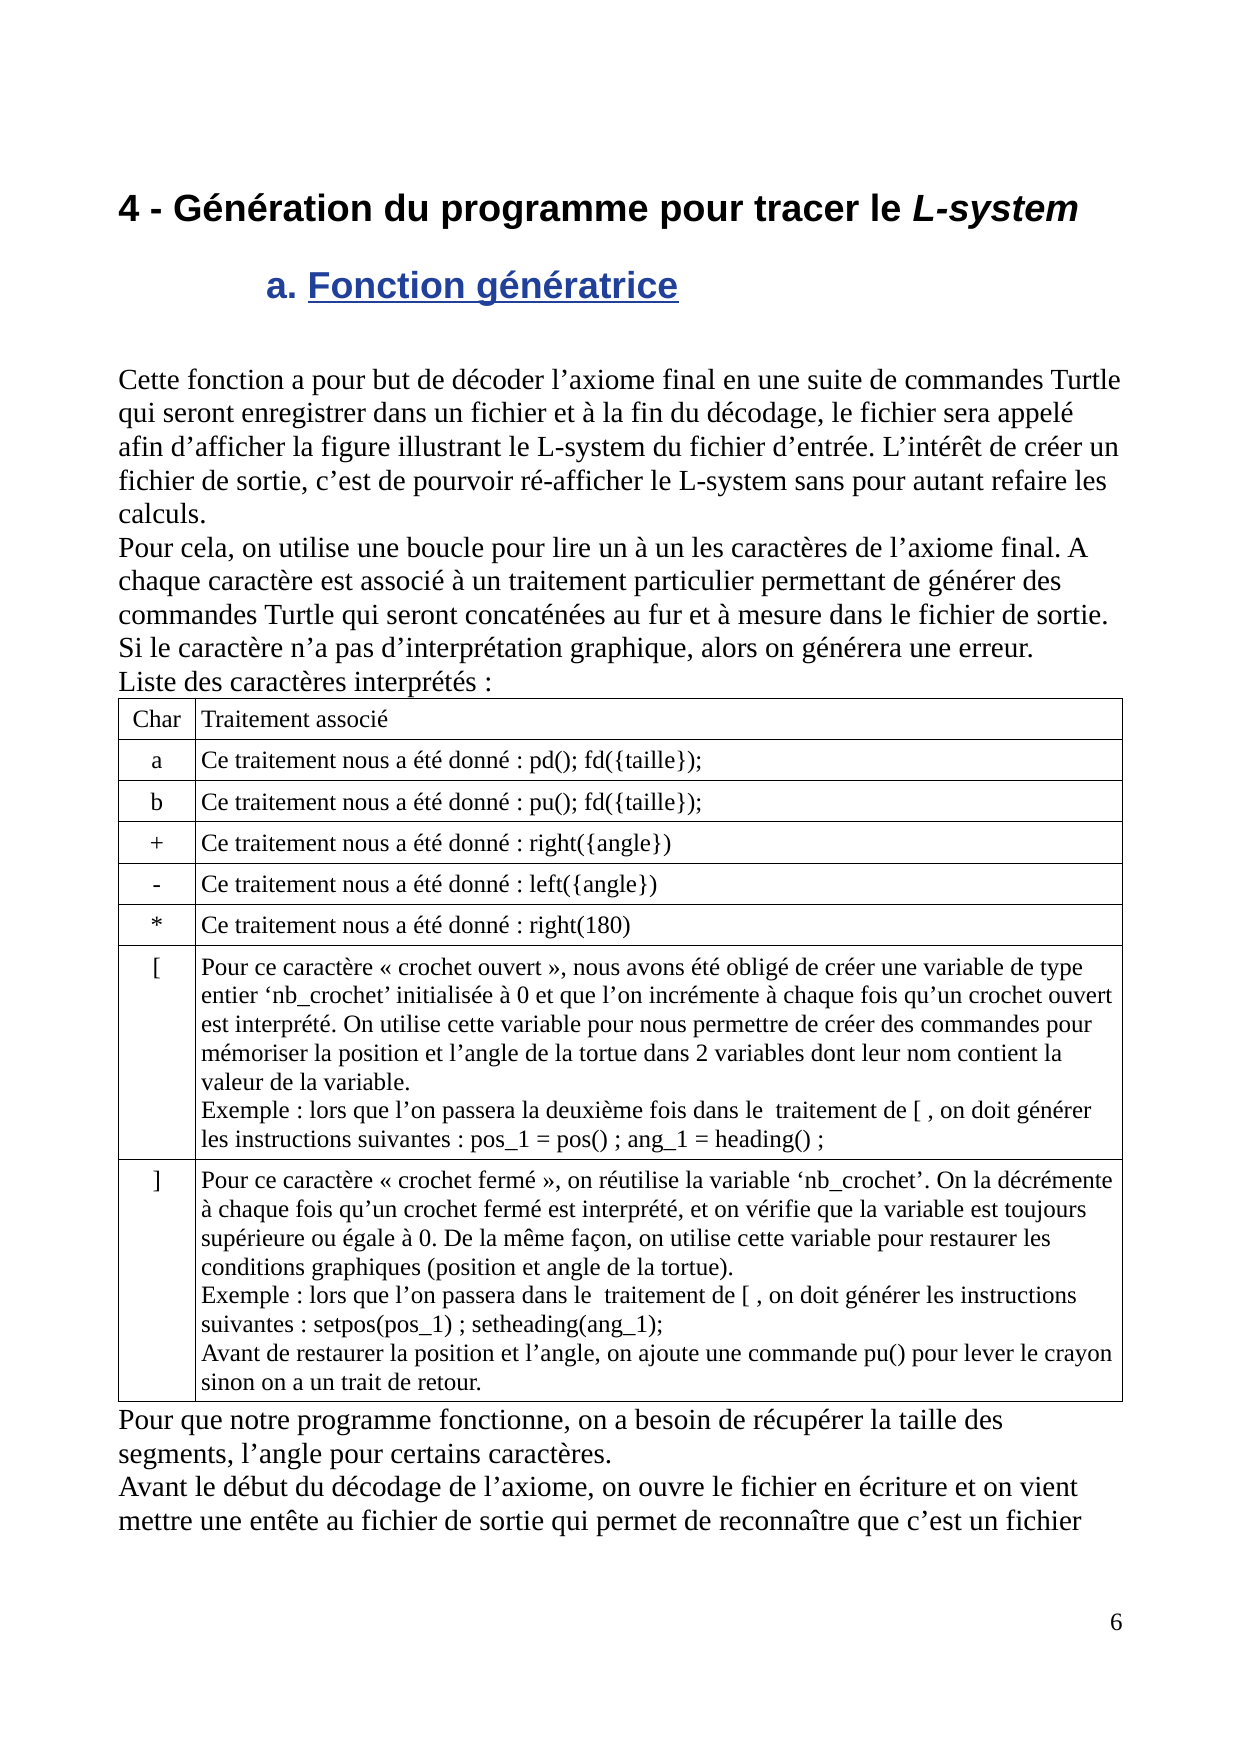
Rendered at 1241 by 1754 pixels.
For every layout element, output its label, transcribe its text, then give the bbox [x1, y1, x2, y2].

table_cell - [119, 864, 195, 904]
table_cell [ [119, 946, 195, 1159]
table_cell Ce traitement nous a été donné : right({angle}) [196, 822, 1122, 862]
text Avant le début du décodage de l’axiome, on ouvre le fichier en écriture et on vient mettre une entête au fichier de sortie qui permet de reconnaître que c’est un fichier [118, 1469, 1122, 1536]
text Cette fonction a pour but de décoder l’axiome final en une suite de commandes Turtle qui seront enregistrer dans un fichier et à la fin du décodage, le fichier sera appelé afin d’afficher la figure illustrant le L-system du fichier d’entrée. L’intérêt de créer un fichier de sortie, c’est de pourvoir ré-afficher le L-system sans pour autant refaire les calculs. [118, 362, 1122, 530]
table_cell Ce traitement nous a été donné : pu(); fd({taille}); [196, 781, 1122, 821]
table_cell Ce traitement nous a été donné : right(180) [196, 905, 1122, 945]
table_cell Pour ce caractère « crochet ouvert », nous avons été obligé de créer une variable de type entier ‘nb_crochet’ initialisée à 0 et que l’on incrémente à chaque fois qu’un crochet ouvert est interprété. On utilise cette variable pour nous permettre de créer des commandes pour mémoriser la position et l’angle de la tortue dans 2 variables dont leur nom contient la valeur de la variable. Exemple : lors que l’on passera la deuxième fois dans le traitement de [ , on doit générer les instructions suivantes : pos_1 = pos() ; ang_1 = heading() ; [196, 946, 1122, 1159]
table_header Traitement associé [196, 699, 1122, 739]
table_cell b [119, 781, 195, 821]
table_cell Pour ce caractère « crochet fermé », on réutilise la variable ‘nb_crochet’. On la décrémente à chaque fois qu’un crochet fermé est interprété, et on vérifie que la variable est toujours supérieure ou égale à 0. De la même façon, on utilise cette variable pour restaurer les conditions graphiques (position et angle de la tortue). Exemple : lors que l’on passera dans le traitement de [ , on doit générer les instructions suivantes : setpos(pos_1) ; setheading(ang_1); Avant de restaurer la position et l’angle, on ajoute une commande pu() pour lever le crayon sinon on a un trait de retour. [196, 1160, 1122, 1401]
table_cell a [119, 740, 195, 780]
subtitle 4 - Génération du programme pour tracer le L-system [118, 186, 1122, 230]
subtitle a. Fonction génératrice [118, 263, 1122, 306]
table_cell * [119, 905, 195, 945]
text Liste des caractères interprétés : [118, 664, 1122, 697]
table_cell Ce traitement nous a été donné : left({angle}) [196, 864, 1122, 904]
table_cell + [119, 822, 195, 862]
table_cell ] [119, 1160, 195, 1401]
text Pour que notre programme fonctionne, on a besoin de récupérer la taille des segments, l’angle pour certains caractères. [118, 1402, 1122, 1469]
table_header Char [119, 699, 195, 739]
text Pour cela, on utilise une boucle pour lire un à un les caractères de l’axiome final. A chaque caractère est associé à un traitement particulier permettant de générer des commandes Turtle qui seront concaténées au fur et à mesure dans le fichier de sortie. Si le caractère n’a pas d’interprétation graphique, alors on générera une erreur. [118, 530, 1122, 664]
table_cell Ce traitement nous a été donné : pd(); fd({taille}); [196, 740, 1122, 780]
